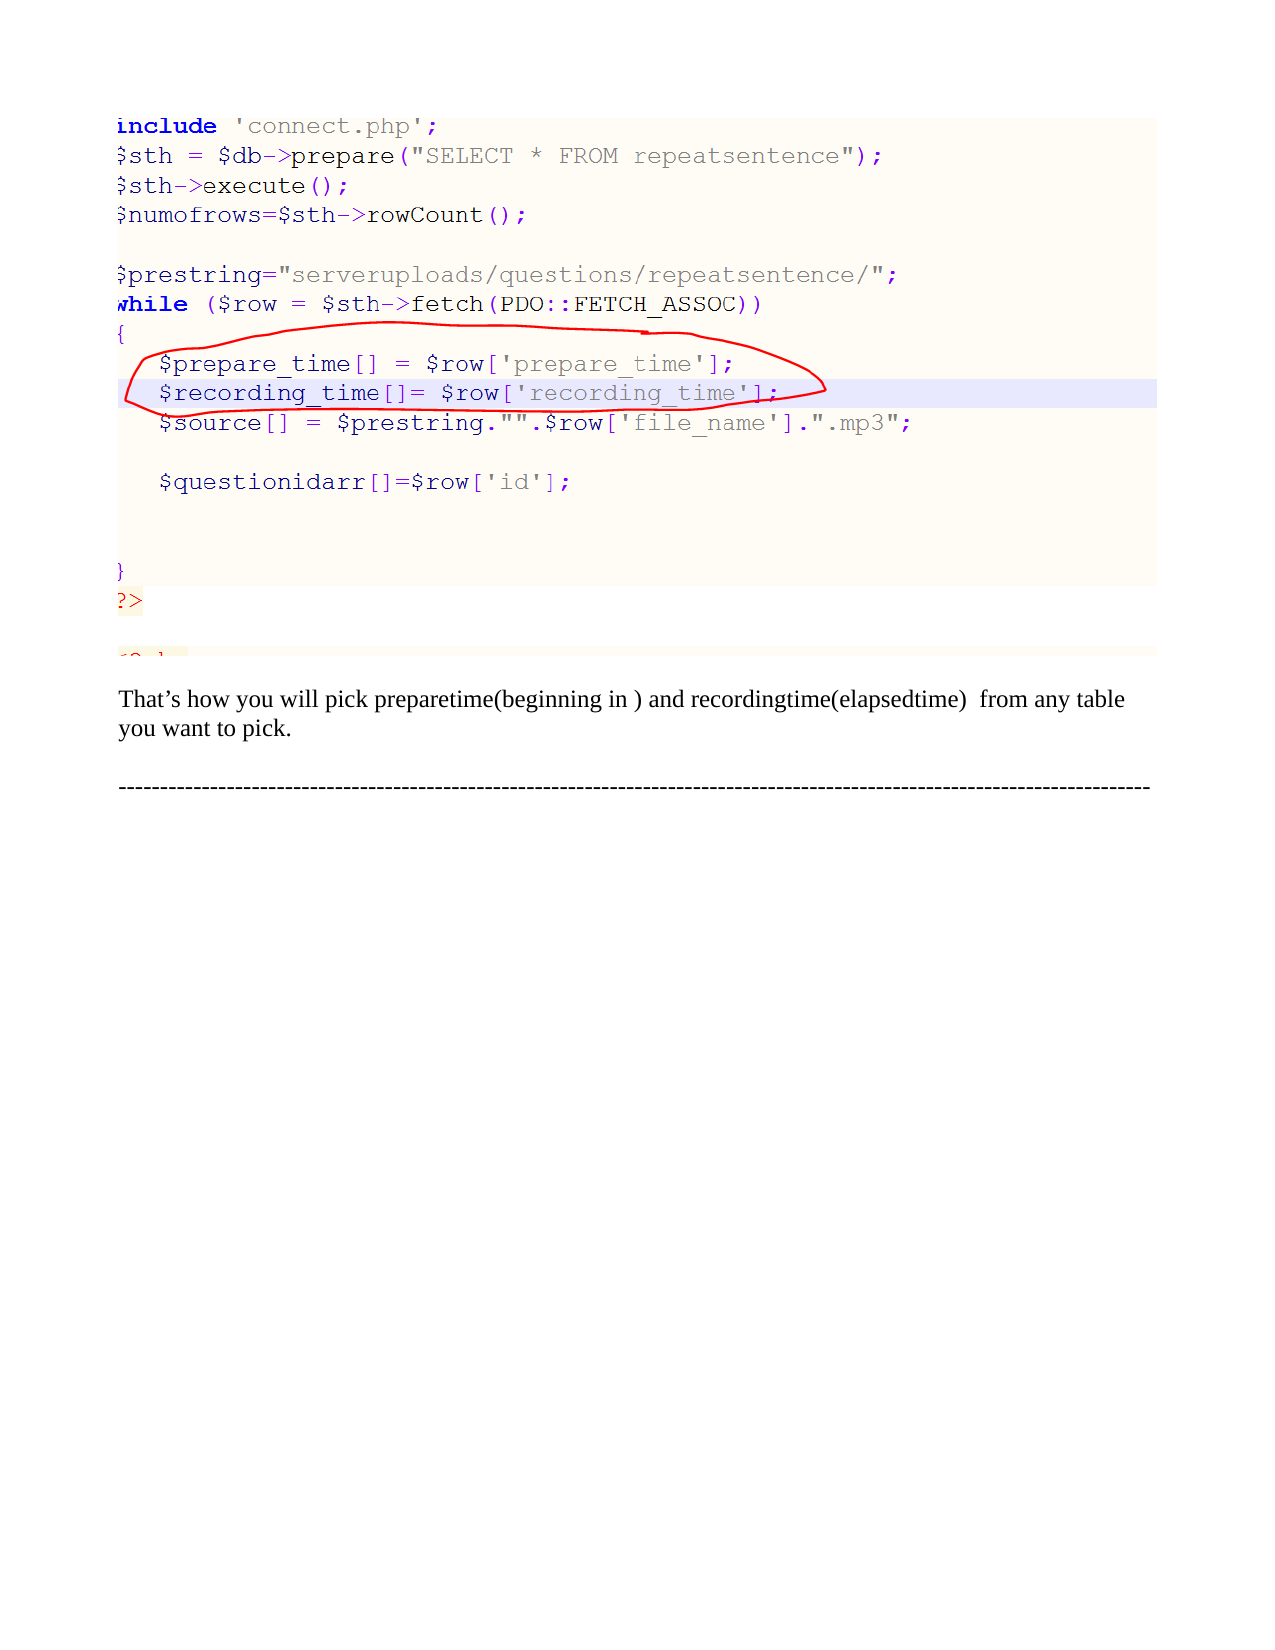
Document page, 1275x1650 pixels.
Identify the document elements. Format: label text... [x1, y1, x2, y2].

text That’s how you will pick preparetime(beginning in ) and recordingtime(elapsedtime) from any table you want to pick. [118, 684, 1157, 742]
text ---------------------------------------------------------------------------------------------------------------------------- [118, 771, 1157, 799]
